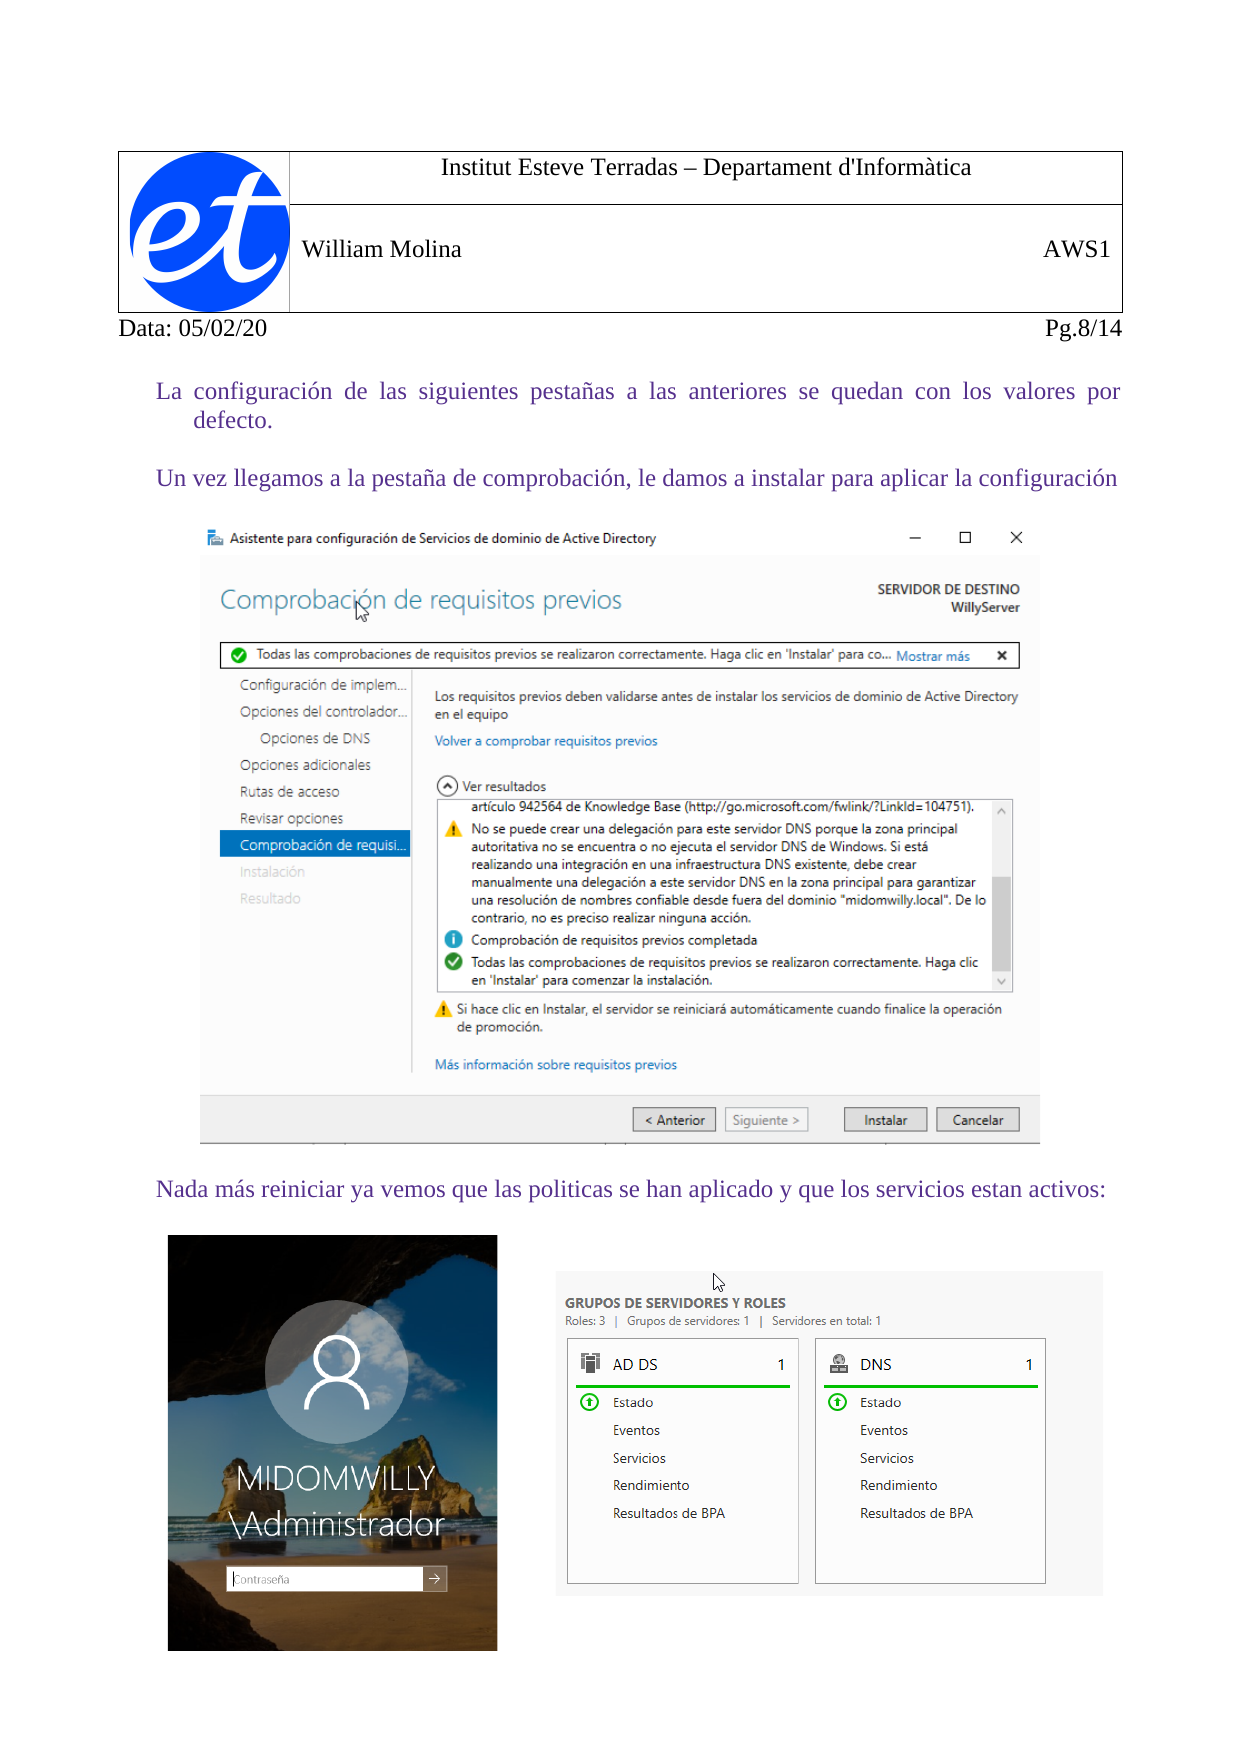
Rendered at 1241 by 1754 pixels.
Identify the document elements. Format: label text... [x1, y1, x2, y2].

text La configuración de las siguientes pestañas a las anteriores se quedan con los valores por defecto. [156, 376, 1122, 434]
picture [555, 1271, 1104, 1596]
picture [167, 1235, 498, 1651]
text Nada más reiniciar ya vemos que las politicas se han aplicado y que los servicios estan activos: [156, 1174, 1122, 1202]
text Un vez llegamos a la pestaña de comprobación, le damos a instalar para aplicar la configuración [156, 463, 1122, 491]
picture [200, 523, 1041, 1145]
picture [129, 152, 290, 312]
